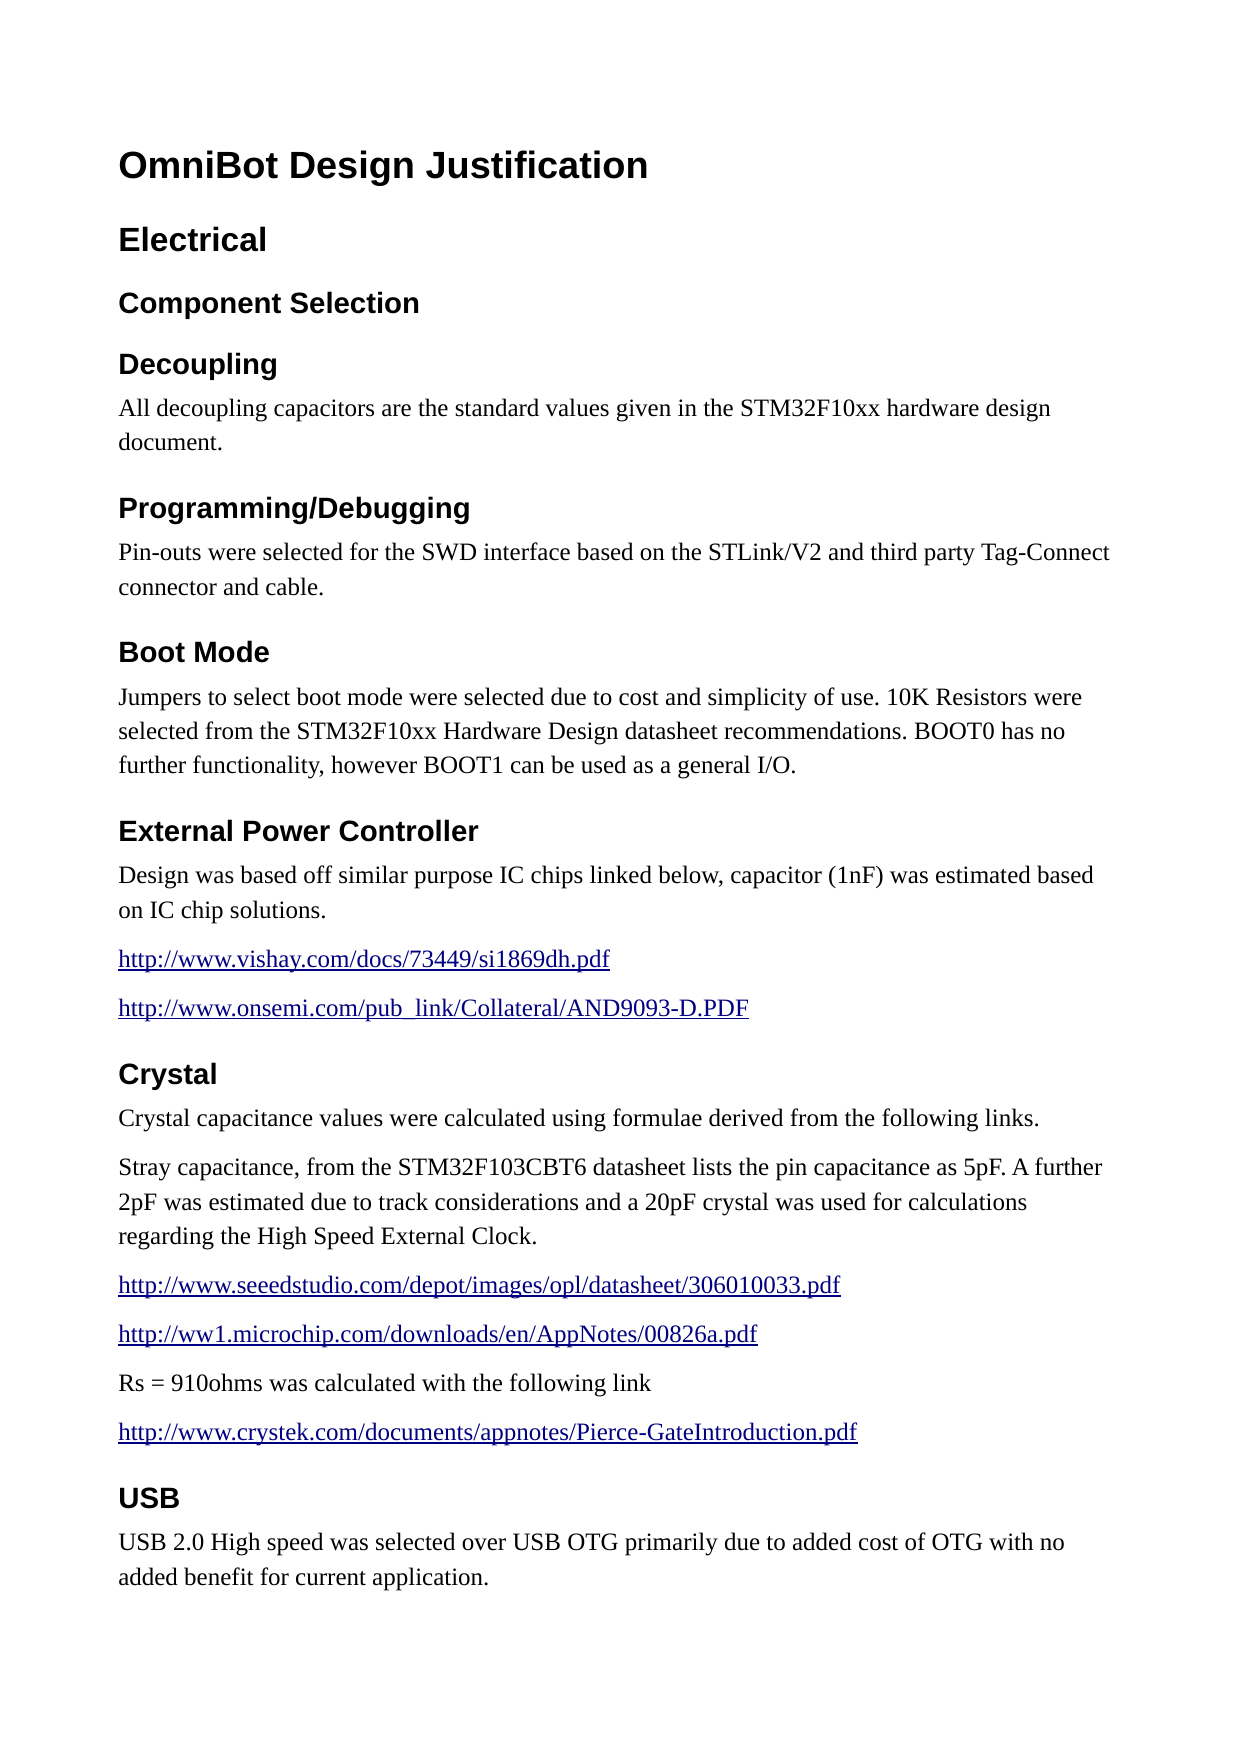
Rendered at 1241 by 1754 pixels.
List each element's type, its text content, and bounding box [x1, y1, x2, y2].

text Design was based off similar purpose IC chips linked below, capacitor (1nF) was estimated based on IC chip solutions. [118, 861, 1122, 924]
text http://www.vishay.com/docs/73449/si1869dh.pdf [118, 944, 1122, 973]
subtitle Electrical [118, 220, 1122, 259]
subtitle Crystal [118, 1057, 1122, 1091]
subtitle Boot Mode [118, 635, 1122, 669]
text http://ww1.microchip.com/downloads/en/AppNotes/00826a.pdf [118, 1319, 1122, 1348]
subtitle External Power Controller [118, 814, 1122, 848]
text Crystal capacitance values were calculated using formulae derived from the following links. [118, 1103, 1122, 1132]
text Pin-outs were selected for the SWD interface based on the STLink/V2 and third party Tag-Connect connector and cable. [118, 537, 1122, 601]
text Stray capacitance, from the STM32F103CBT6 datasheet lists the pin capacitance as 5pF. A further 2pF was estimated due to track considerations and a 20pF crystal was used for calculations regarding the High Speed External Clock. [118, 1152, 1122, 1250]
subtitle Programming/Debugging [118, 491, 1122, 525]
subtitle OmniBot Design Justification [118, 143, 1122, 187]
text http://www.onsemi.com/pub_link/Collateral/AND9093-D.PDF [118, 993, 1122, 1022]
text http://www.crystek.com/documents/appnotes/Pierce-GateIntroduction.pdf [118, 1417, 1122, 1446]
subtitle Decoupling [118, 347, 1122, 380]
subtitle USB [118, 1481, 1122, 1515]
subtitle Component Selection [118, 286, 1122, 319]
text USB 2.0 High speed was selected over USB OTG primarily due to added cost of OTG with no added benefit for current application. [118, 1527, 1122, 1590]
text All decoupling capacitors are the standard values given in the STM32F10xx hardware design document. [118, 393, 1122, 456]
text http://www.seeedstudio.com/depot/images/opl/datasheet/306010033.pdf [118, 1270, 1122, 1299]
text Rs = 910ohms was calculated with the following link [118, 1368, 1122, 1397]
text Jumpers to select boot mode were selected due to cost and simplicity of use. 10K Resistors were selected from the STM32F10xx Hardware Design datasheet recommendations. BOOT0 has no further functionality, however BOOT1 can be used as a general I/O. [118, 682, 1122, 779]
